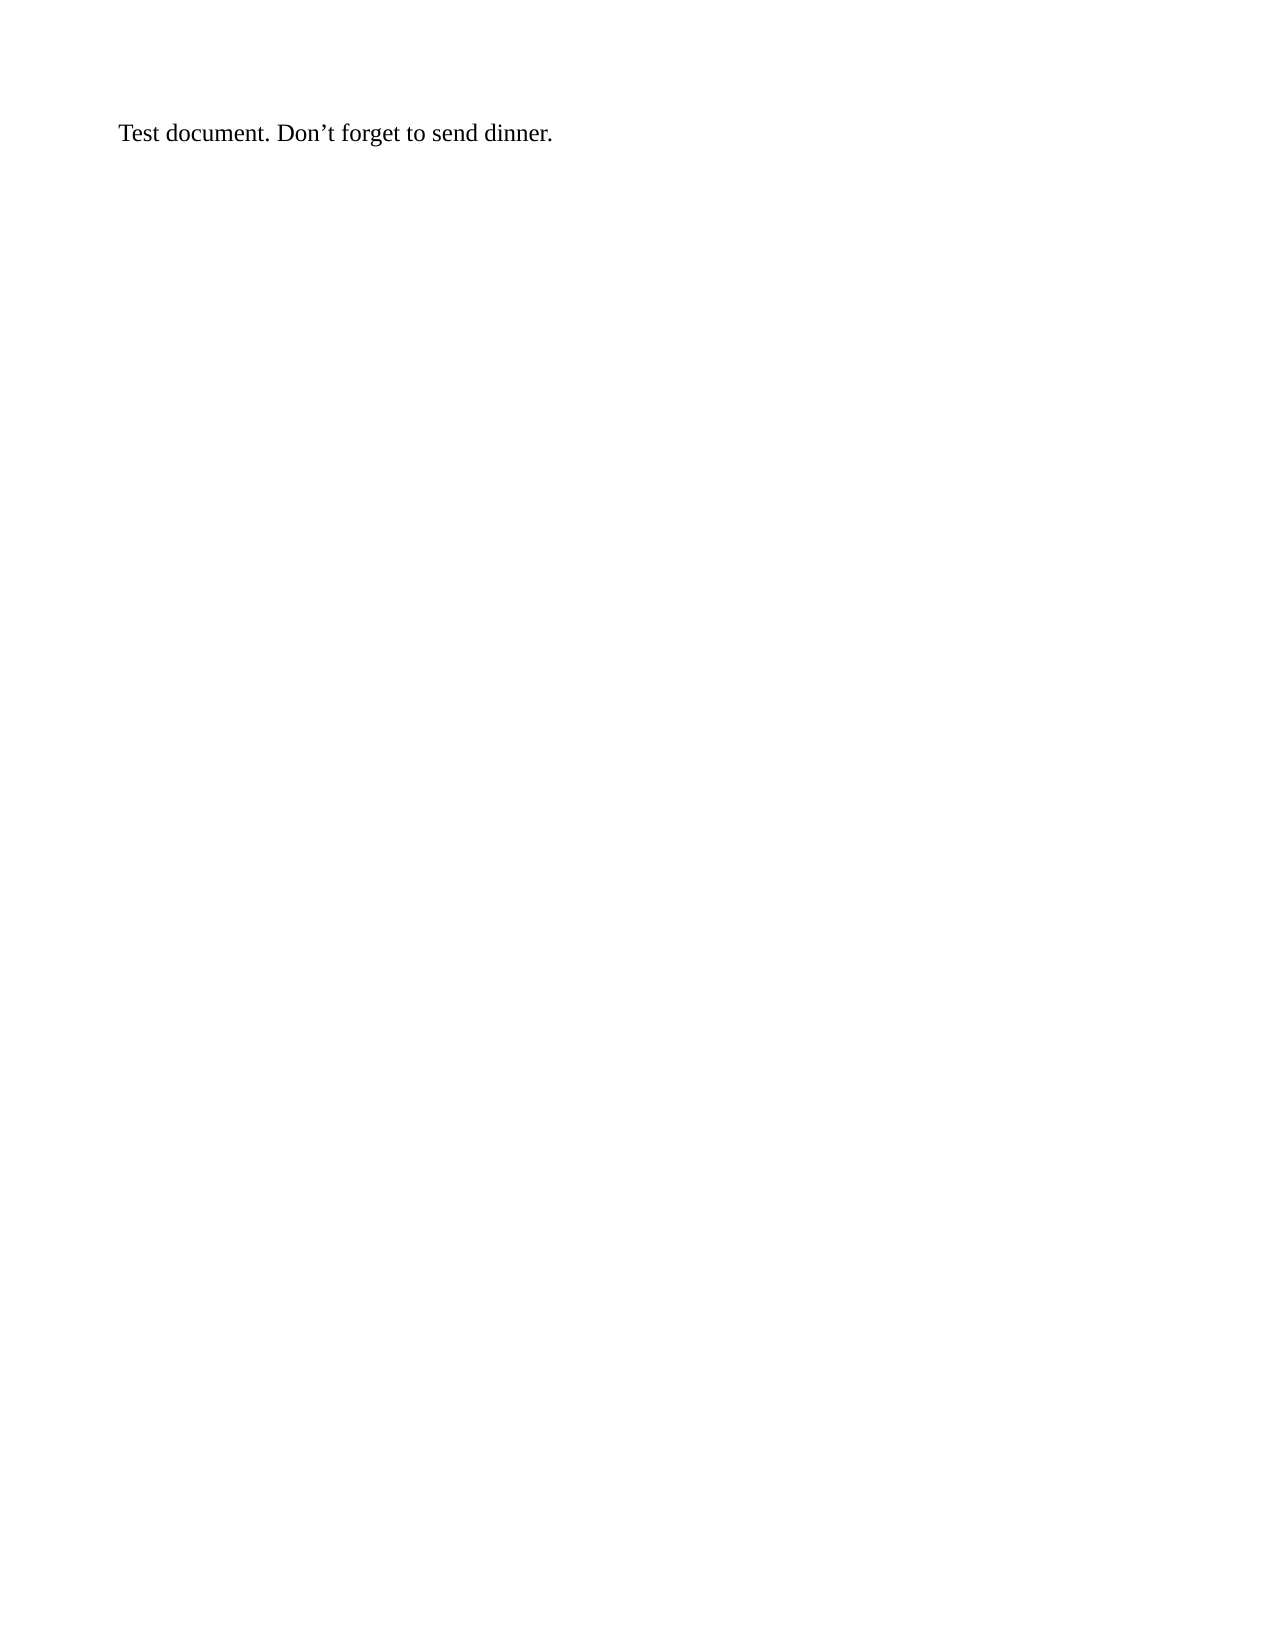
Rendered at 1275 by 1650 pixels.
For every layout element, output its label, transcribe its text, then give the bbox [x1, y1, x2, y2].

text Test document. Don’t forget to send dinner. [118, 118, 1157, 147]
